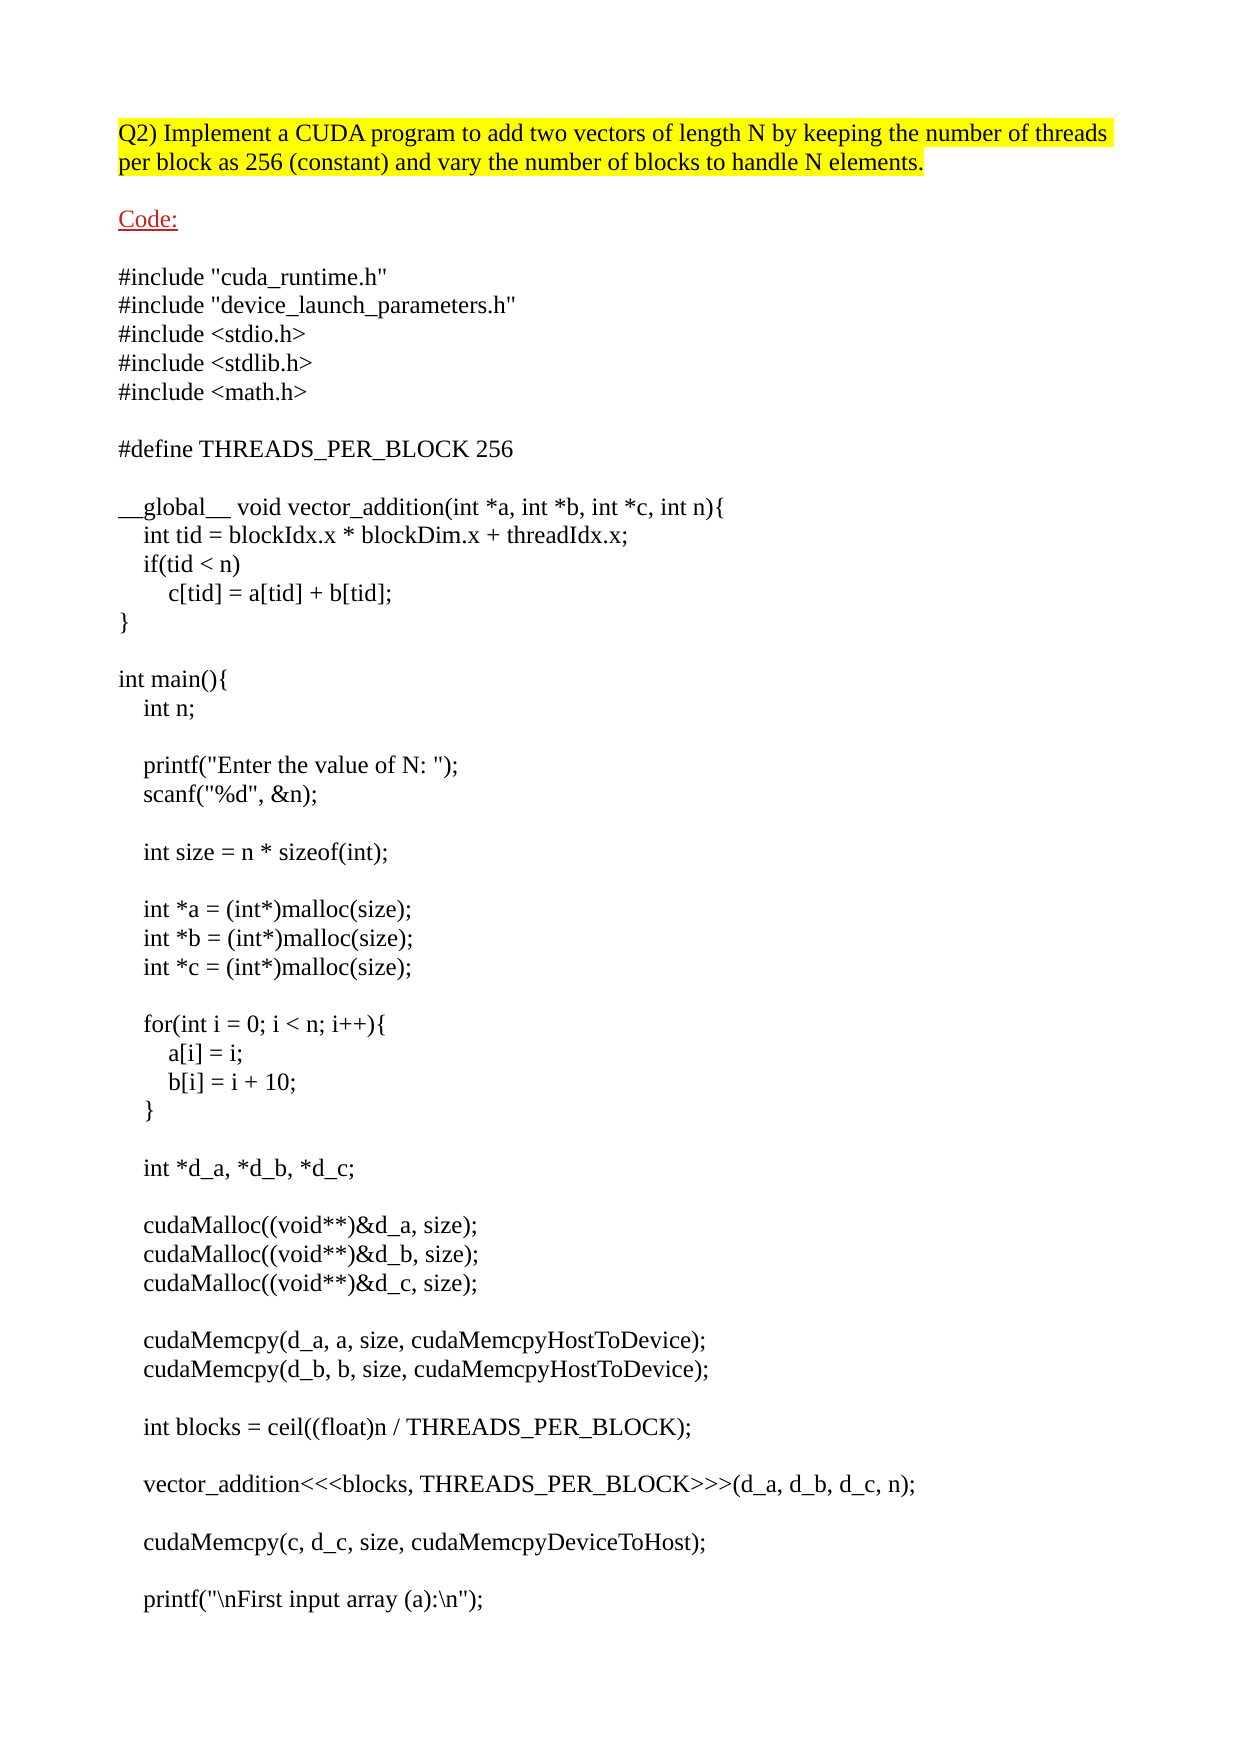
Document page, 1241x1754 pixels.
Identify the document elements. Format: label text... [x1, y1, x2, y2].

text #include "device_launch_parameters.h" [118, 291, 1122, 319]
text Q2) Implement a CUDA program to add two vectors of length N by keeping the number of threads per block as 256 (constant) and vary the number of blocks to handle N elements. [118, 118, 1122, 176]
text cudaMalloc((void**)&d_c, size); [118, 1268, 1122, 1297]
text int *c = (int*)malloc(size); [118, 952, 1122, 981]
text cudaMemcpy(c, d_c, size, cudaMemcpyDeviceToHost); [118, 1527, 1122, 1556]
text printf("\nFirst input array (a):\n"); [118, 1584, 1122, 1613]
text int main(){ [118, 664, 1122, 693]
text scanf("%d", &n); [118, 779, 1122, 808]
text int *d_a, *d_b, *d_c; [118, 1153, 1122, 1182]
text vector_addition<<<blocks, THREADS_PER_BLOCK>>>(d_a, d_b, d_c, n); [118, 1469, 1122, 1498]
text b[i] = i + 10; [118, 1067, 1122, 1096]
text int n; [118, 693, 1122, 722]
text #include "cuda_runtime.h" [118, 262, 1122, 291]
text #include <math.h> [118, 377, 1122, 406]
text int *a = (int*)malloc(size); [118, 894, 1122, 923]
text int size = n * sizeof(int); [118, 837, 1122, 866]
text printf("Enter the value of N: "); [118, 751, 1122, 779]
text } [118, 607, 1122, 636]
text #include <stdlib.h> [118, 348, 1122, 377]
text #define THREADS_PER_BLOCK 256 [118, 434, 1122, 463]
text a[i] = i; [118, 1038, 1122, 1067]
text } [118, 1096, 1122, 1124]
text for(int i = 0; i < n; i++){ [118, 1009, 1122, 1038]
text int blocks = ceil((float)n / THREADS_PER_BLOCK); [118, 1412, 1122, 1441]
text if(tid < n) [118, 549, 1122, 578]
text int *b = (int*)malloc(size); [118, 923, 1122, 952]
text int tid = blockIdx.x * blockDim.x + threadIdx.x; [118, 521, 1122, 549]
text __global__ void vector_addition(int *a, int *b, int *c, int n){ [118, 492, 1122, 521]
text cudaMalloc((void**)&d_b, size); [118, 1239, 1122, 1268]
text cudaMemcpy(d_a, a, size, cudaMemcpyHostToDevice); [118, 1326, 1122, 1354]
text cudaMemcpy(d_b, b, size, cudaMemcpyHostToDevice); [118, 1354, 1122, 1383]
text Code: [118, 204, 1122, 233]
text cudaMalloc((void**)&d_a, size); [118, 1211, 1122, 1239]
text c[tid] = a[tid] + b[tid]; [118, 578, 1122, 607]
text #include <stdio.h> [118, 319, 1122, 348]
